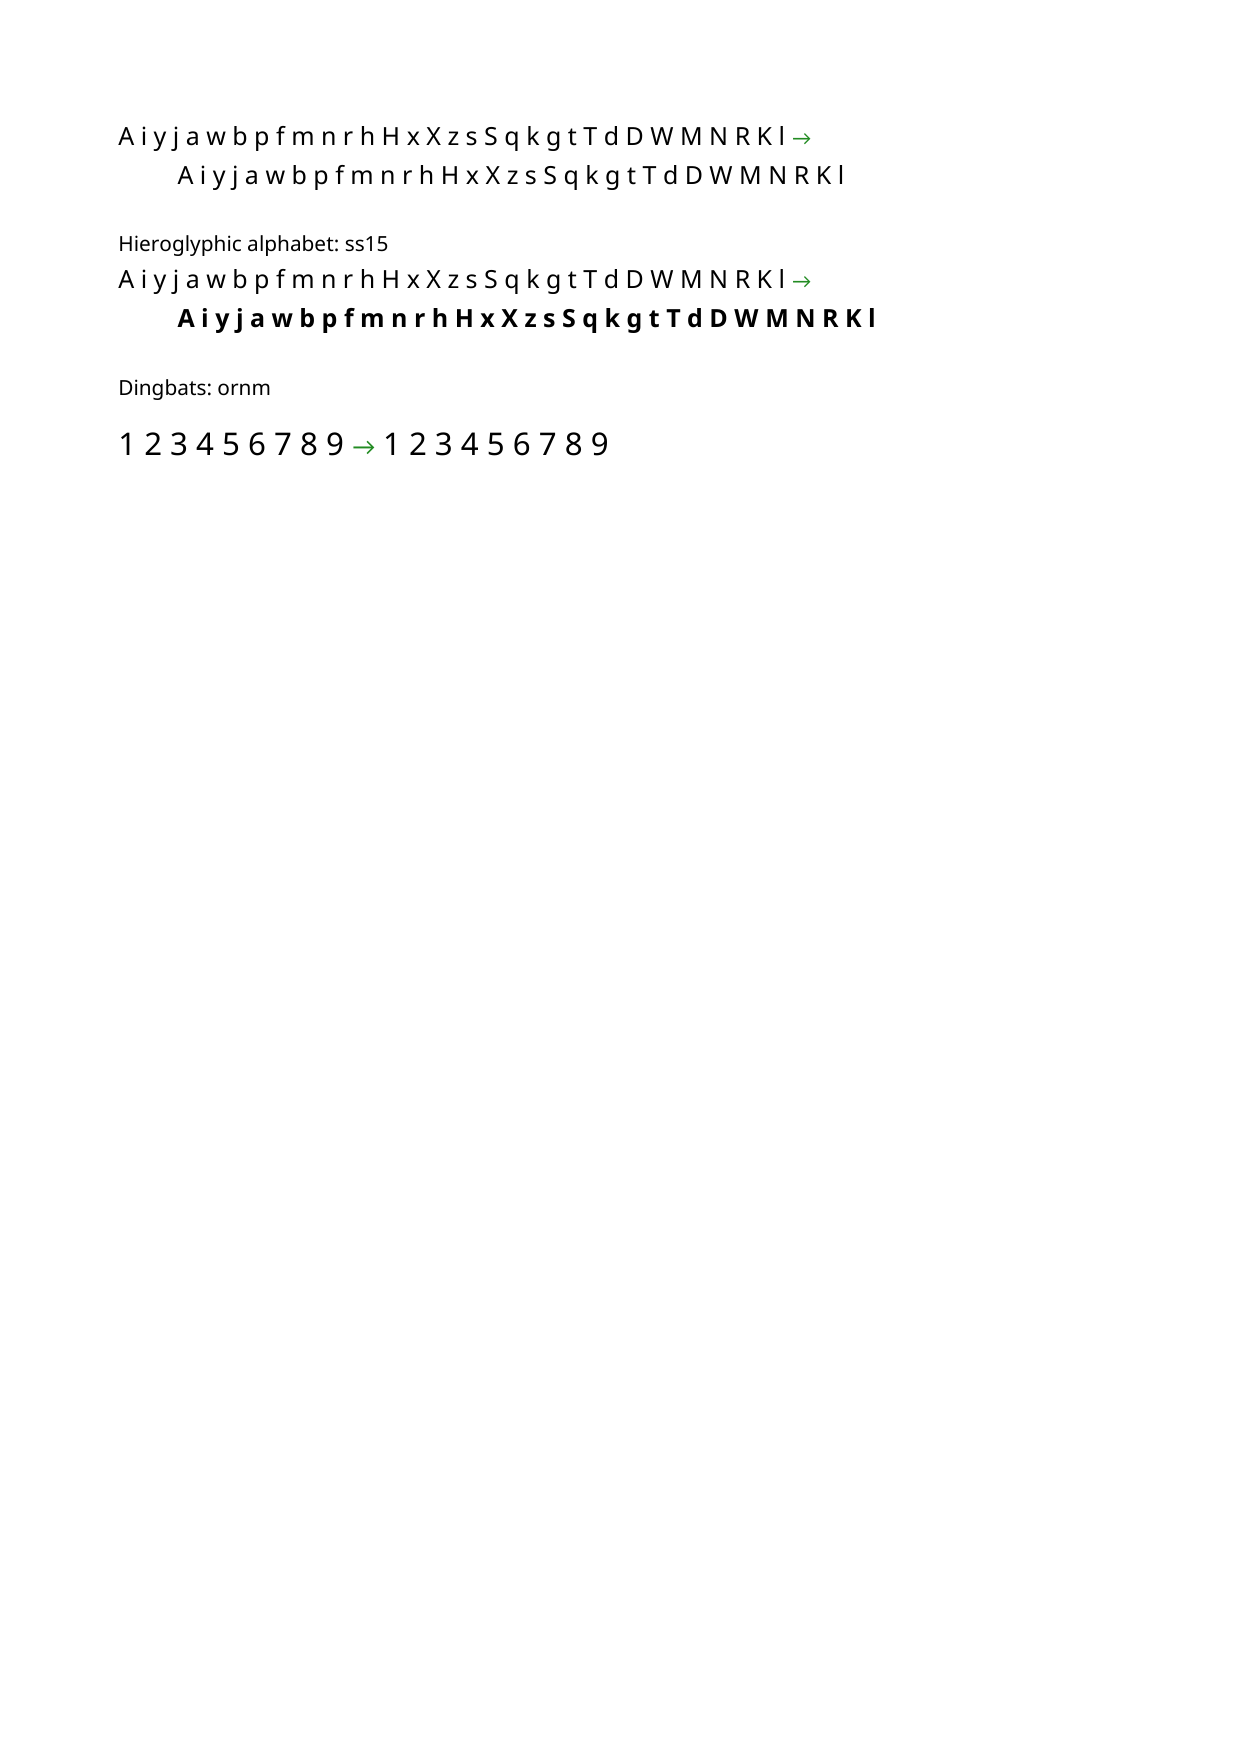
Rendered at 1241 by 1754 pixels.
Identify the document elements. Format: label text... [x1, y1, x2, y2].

text Hieroglyphic alphabet: ss15 [118, 229, 1122, 257]
text 1 2 3 4 5 6 7 8 9 → 1 2 3 4 5 6 7 8 9 [118, 422, 1122, 465]
text Dingbats: ornm [118, 373, 1122, 401]
text A i y j a w b p f m n r h H x X z s S q k g t T d D W M N R K l → A i y j a w b p f m n r h H x X z s S q k g t T d D W M N R K l [118, 118, 1122, 191]
text A i y j a w b p f m n r h H x X z s S q k g t T d D W M N R K l → A i y j a w b p f m n r h H x X z s S q k g t T d D W M N R K l [118, 262, 1122, 335]
